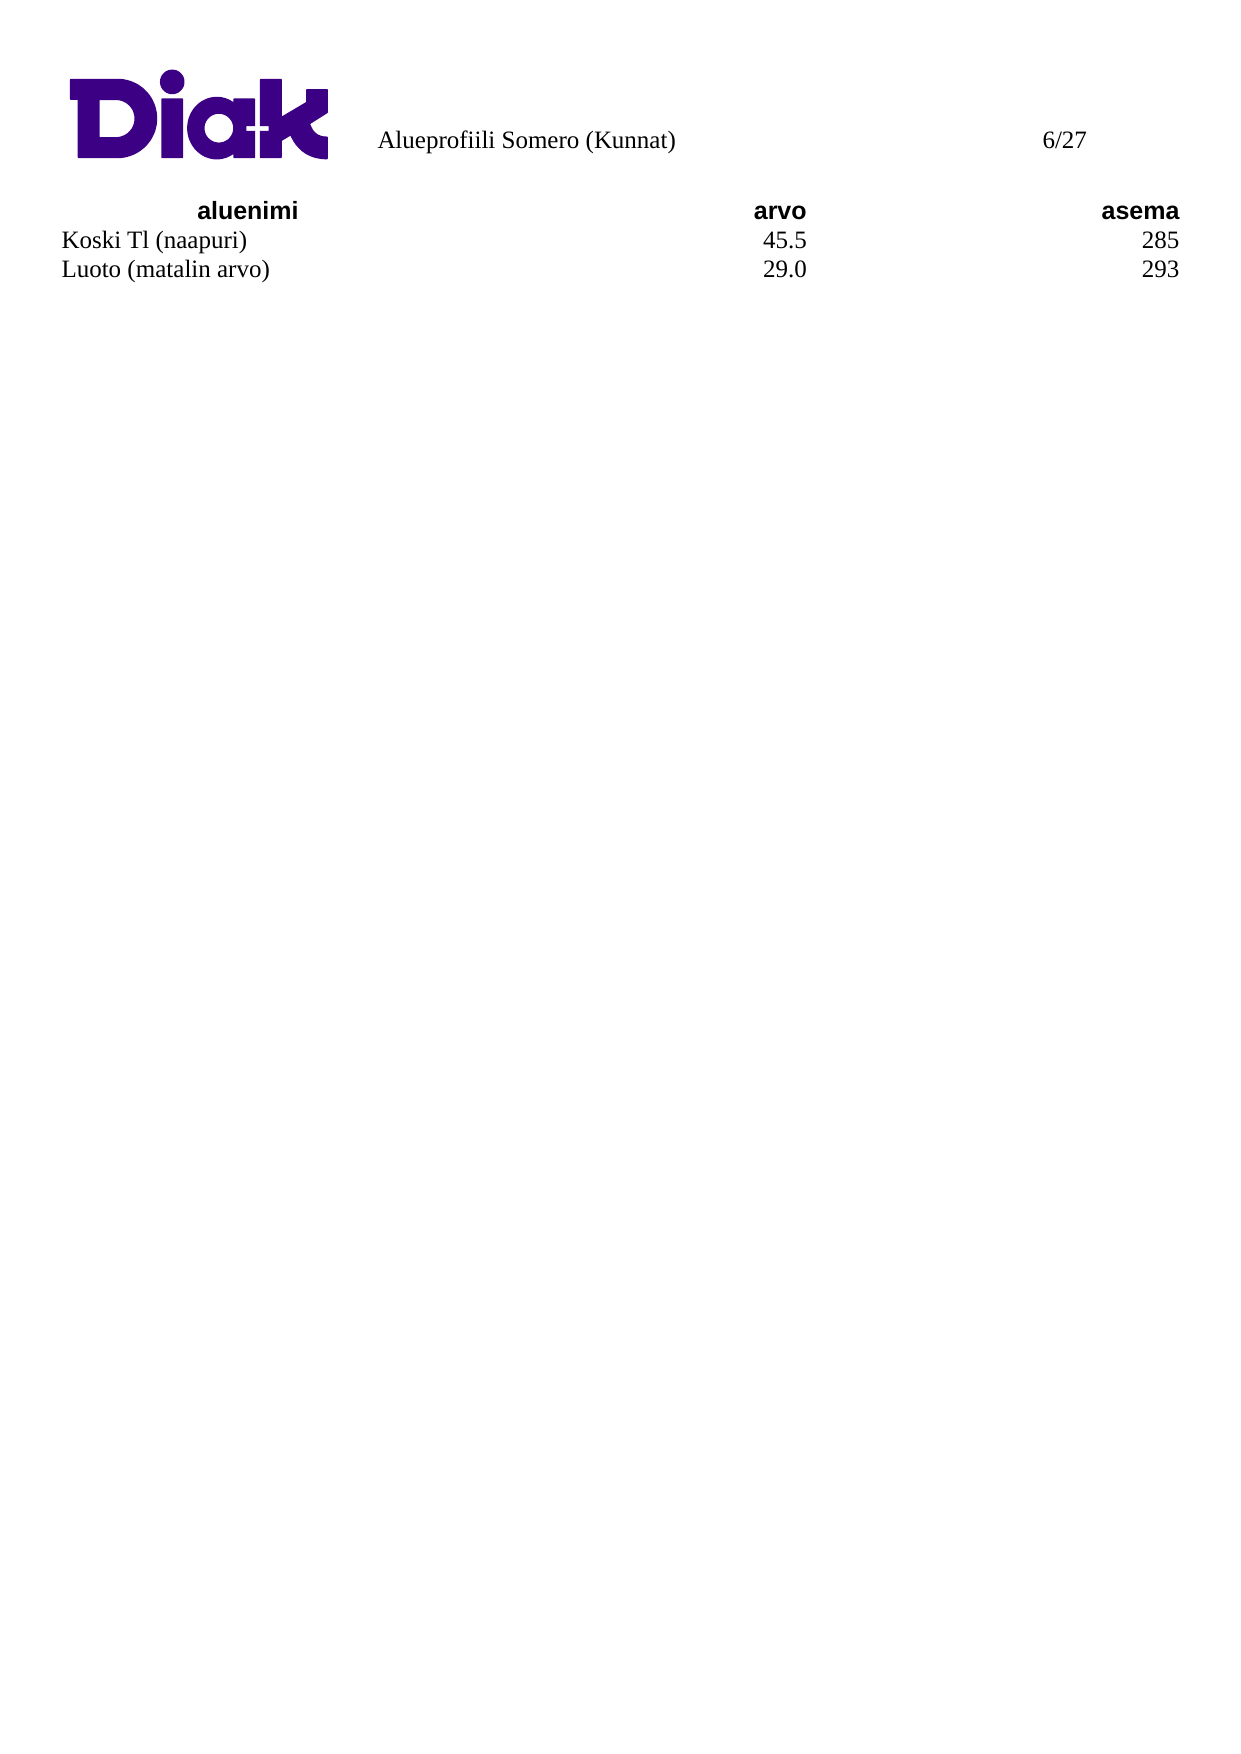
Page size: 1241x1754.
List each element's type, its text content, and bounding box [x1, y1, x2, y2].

table_cell 29.0 [434, 254, 806, 282]
table_header asema [806, 196, 1179, 225]
table_cell Luoto (matalin arvo) [61, 254, 434, 282]
table_cell 293 [806, 254, 1179, 282]
table_cell 285 [806, 225, 1179, 254]
table_cell Koski Tl (naapuri) [61, 225, 434, 254]
table_header arvo [434, 196, 806, 225]
table_cell 45.5 [434, 225, 806, 254]
table_header aluenimi [61, 196, 434, 225]
